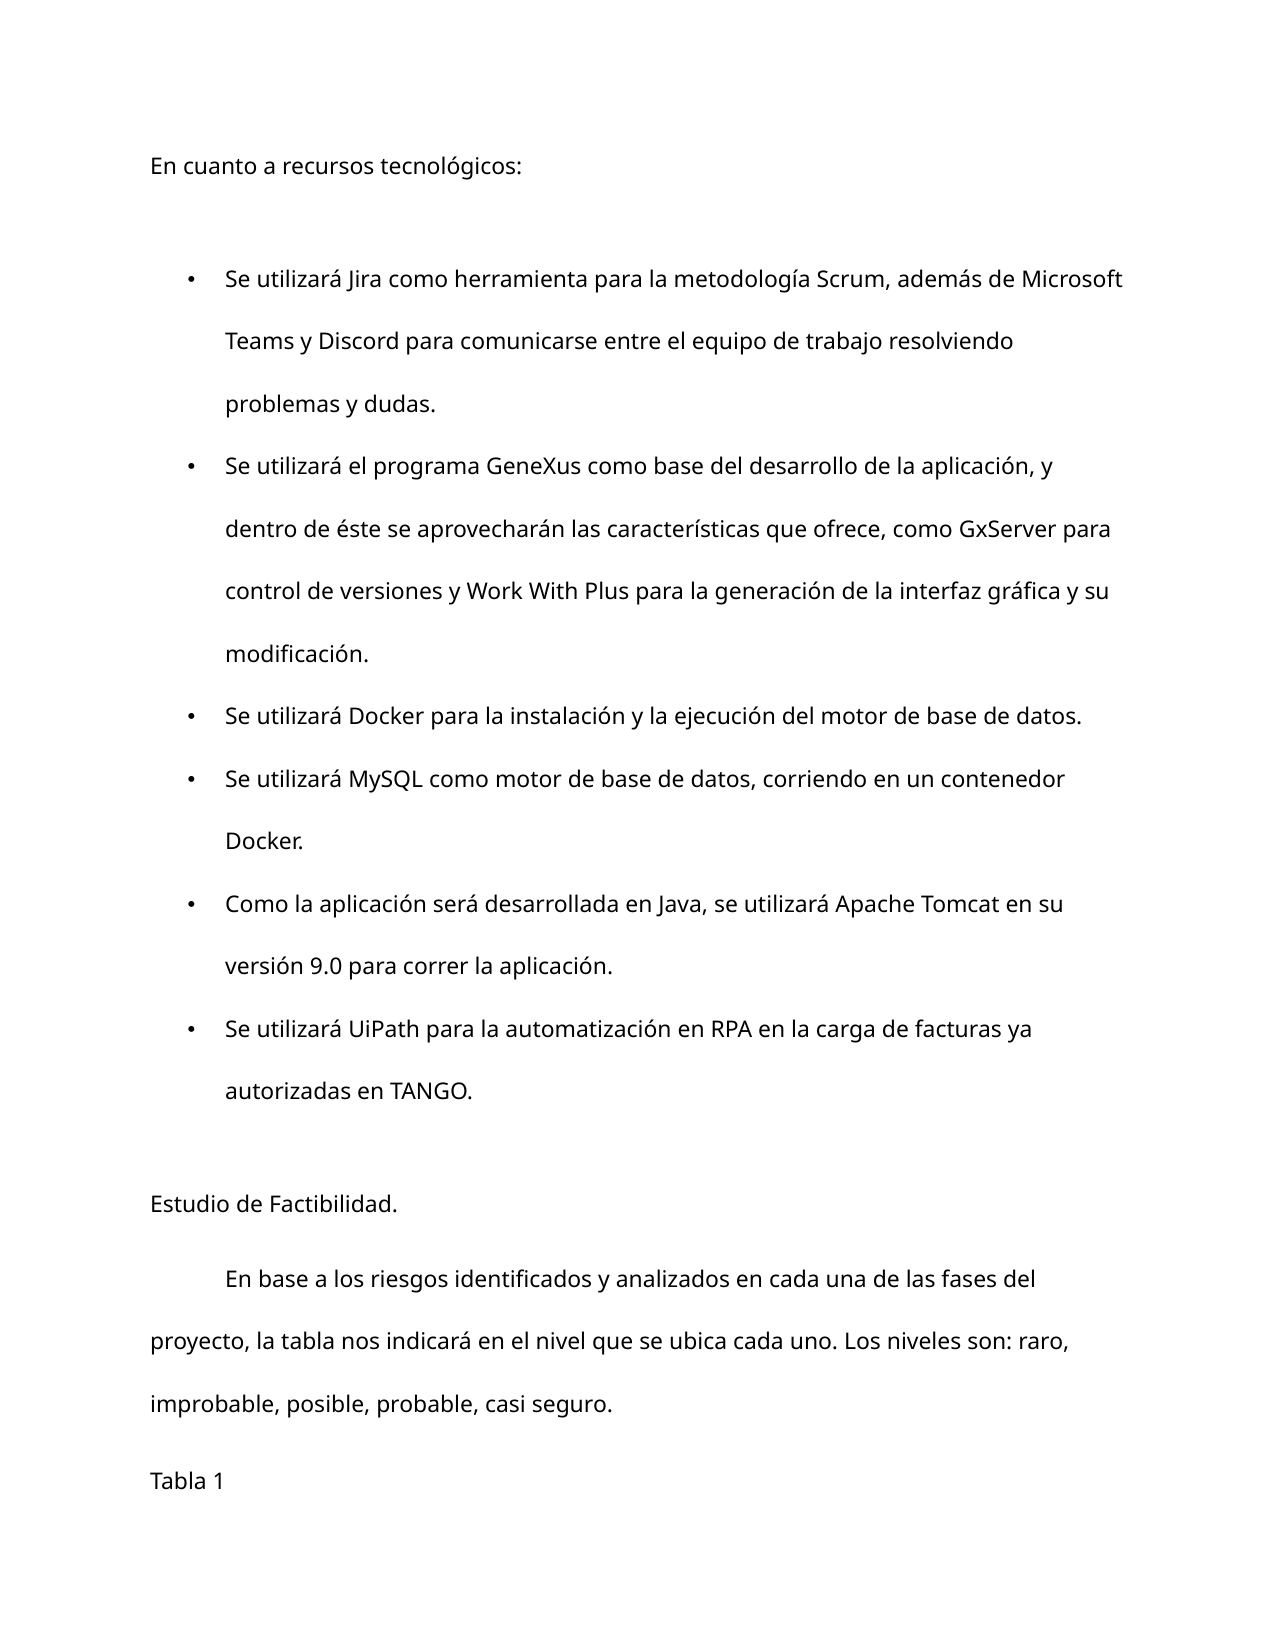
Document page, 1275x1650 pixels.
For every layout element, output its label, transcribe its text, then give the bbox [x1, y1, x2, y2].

list Se utilizará UiPath para la automatización en RPA en la carga de facturas ya autorizadas en TANGO. [187, 1012, 1125, 1106]
list Se utilizará el programa GeneXus como base del desarrollo de la aplicación, y dentro de éste se aprovecharán las características que ofrece, como GxServer para control de versiones y Work With Plus para la generación de la interfaz gráfica y su modificación. [187, 450, 1125, 669]
text Tabla 1 [150, 1464, 1014, 1496]
subtitle Estudio de Factibilidad. [150, 1187, 1125, 1219]
list Se utilizará Jira como herramienta para la metodología Scrum, además de Microsoft Teams y Discord para comunicarse entre el equipo de trabajo resolviendo problemas y dudas. [187, 262, 1125, 419]
list Se utilizará MySQL como motor de base de datos, corriendo en un contenedor Docker. [187, 762, 1125, 856]
list Como la aplicación será desarrollada en Java, se utilizará Apache Tomcat en su versión 9.0 para correr la aplicación. [187, 887, 1125, 981]
list Se utilizará Docker para la instalación y la ejecución del motor de base de datos. [187, 700, 1125, 731]
text En base a los riesgos identificados y analizados en cada una de las fases del proyecto, la tabla nos indicará en el nivel que se ubica cada uno. Los niveles son: raro, improbable, posible, probable, casi seguro. [150, 1262, 1125, 1419]
text En cuanto a recursos tecnológicos: [150, 150, 1125, 181]
